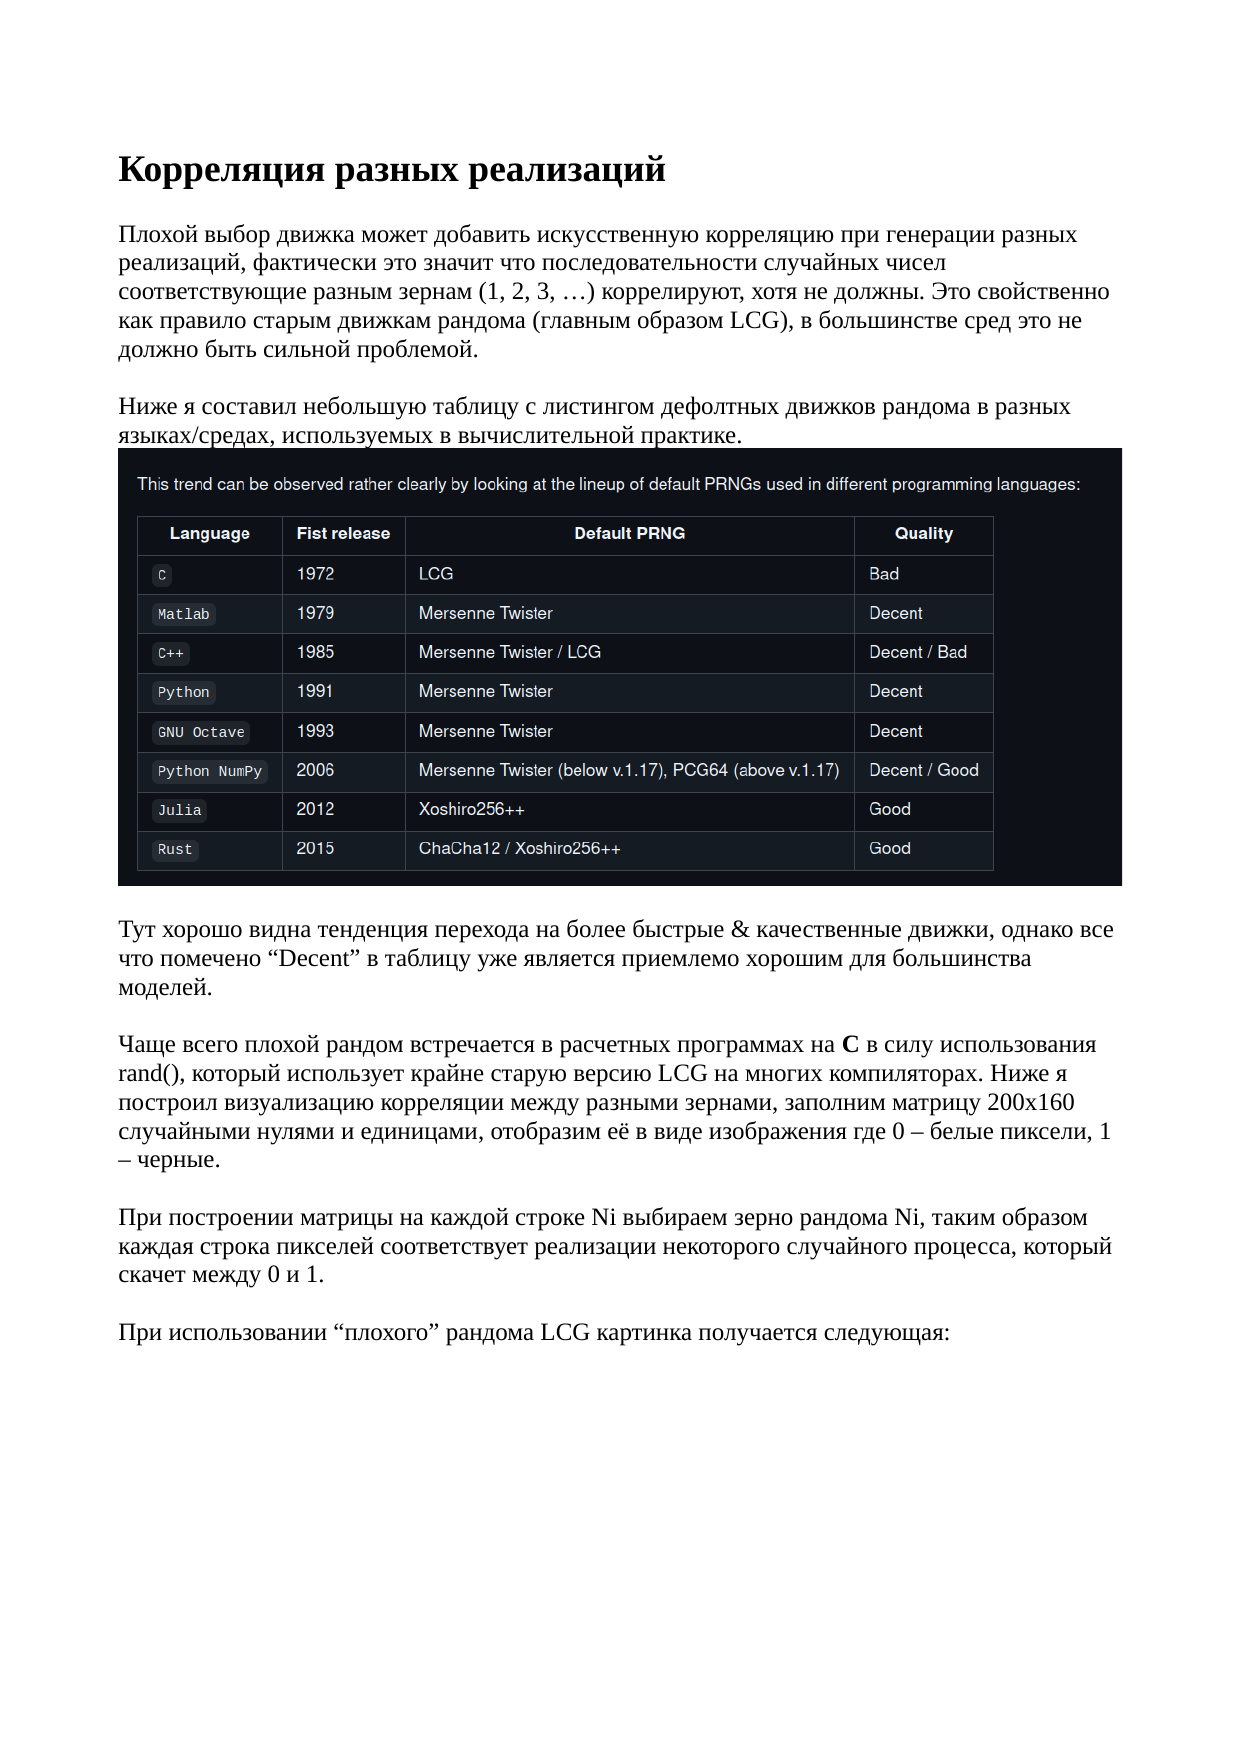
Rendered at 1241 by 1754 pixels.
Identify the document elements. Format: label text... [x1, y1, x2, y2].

text При использовании “плохого” рандома LCG картинка получается следующая: [118, 1317, 1122, 1346]
text Тут хорошо видна тенденция перехода на более быстрые & качественные движки, однако все что помечено “Decent” в таблицу уже является приемлемо хорошим для большинства моделей. [118, 914, 1122, 1001]
text Плохой выбор движка может добавить искусственную корреляцию при генерации разных реализаций, фактически это значит что последовательности случайных чисел соответствующие разным зернам (1, 2, 3, …) коррелируют, хотя не должны. Это свойственно как правило старым движкам рандома (главным образом LCG), в большинстве сред это не должно быть сильной проблемой. [118, 219, 1122, 362]
text При построении матрицы на каждой строке Ni выбираем зерно рандома Ni, таким образом каждая строка пикселей соответствует реализации некоторого случайного процесса, который скачет между 0 и 1. [118, 1202, 1122, 1288]
picture [118, 448, 1123, 886]
text Ниже я составил небольшую таблицу с листингом дефолтных движков рандома в разных языках/средах, используемых в вычислительной практике. [118, 391, 1122, 448]
text Корреляция разных реализаций [118, 147, 1122, 190]
text Чаще всего плохой рандом встречается в расчетных программах на C в силу использования rand(), который использует крайне старую версию LCG на многих компиляторах. Ниже я построил визуализацию корреляции между разными зернами, заполним матрицу 200х160 случайными нулями и единицами, отобразим её в виде изображения где 0 – белые пиксели, 1 – черные. [118, 1029, 1122, 1173]
